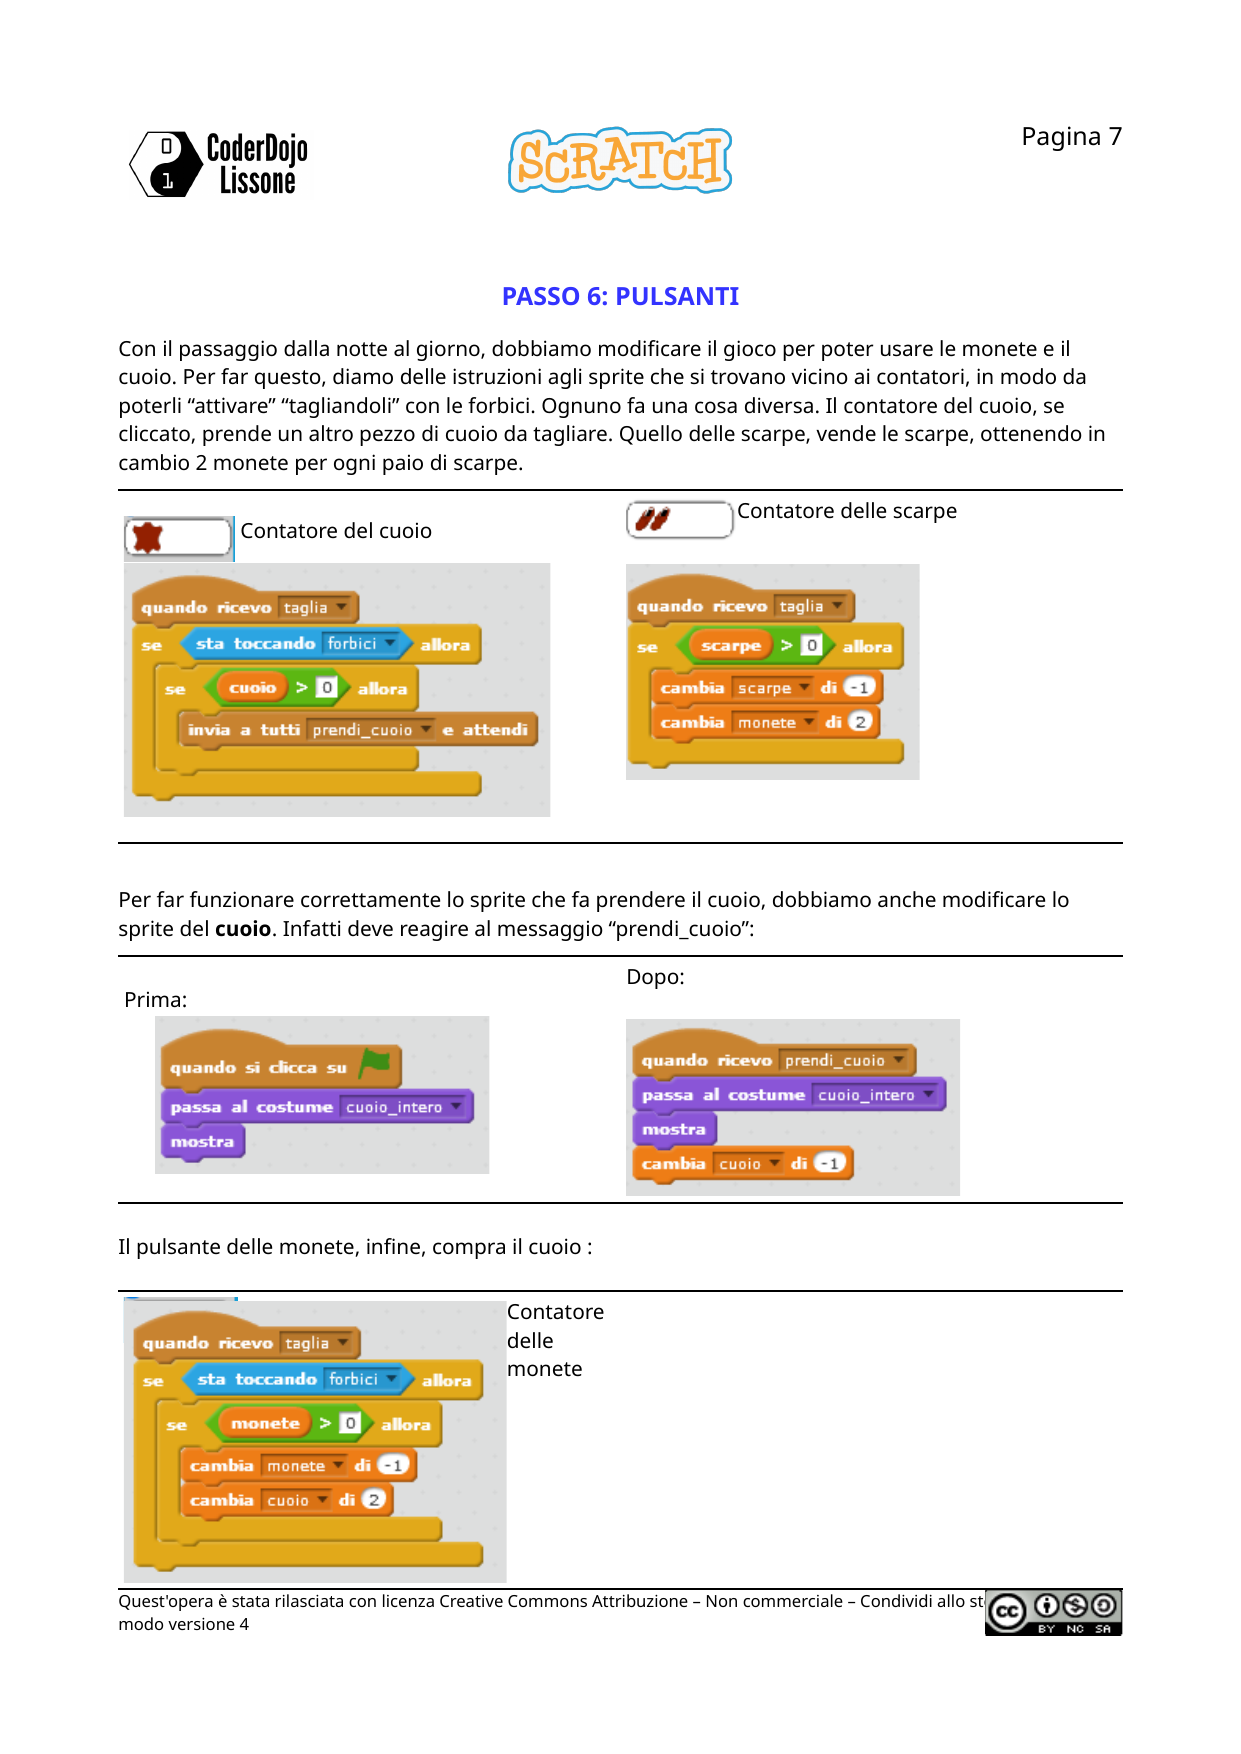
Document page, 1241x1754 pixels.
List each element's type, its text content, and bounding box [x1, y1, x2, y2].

table_header [118, 1292, 620, 1297]
text Con il passaggio dalla notte al giorno, dobbiamo modificare il gioco per poter usare le monete e il cuoio. Per far questo, diamo delle istruzioni agli sprite che si trovano vicino ai contatori, in modo da poterli “attivare” “tagliandoli” con le forbici. Ognuno fa una cosa diversa. Il contatore del cuoio, se cliccato, prende un altro pezzo di cuoio da tagliare. Quello delle scarpe, vende le scarpe, ottenendo in cambio 2 monete per ogni paio di scarpe. [118, 334, 1122, 476]
text Per far funzionare correttamente lo sprite che fa prendere il cuoio, dobbiamo anche modificare lo sprite del cuoio. Infatti deve reagire al messaggio “prendi_cuoio”: [118, 885, 1122, 942]
table_header Prima: [118, 957, 620, 1202]
picture [626, 496, 737, 545]
table_header Contatore del cuoio [118, 491, 620, 563]
text PASSO 6: PULSANTI [118, 279, 1122, 313]
table_header Contatore delle scarpe [620, 491, 1122, 842]
picture [626, 1019, 961, 1196]
table_header [620, 1292, 1122, 1588]
text Il pulsante delle monete, infine, compra il cuoio : [118, 1232, 1122, 1261]
table_header Dopo: [620, 957, 1122, 1202]
picture [123, 1297, 507, 1583]
picture [155, 1016, 490, 1174]
table_header [118, 564, 620, 842]
picture [128, 130, 314, 200]
picture [507, 126, 733, 195]
picture [626, 564, 920, 780]
table_header Contatore delle monete [118, 1298, 620, 1588]
picture [123, 516, 235, 562]
picture [985, 1590, 1123, 1636]
picture [123, 563, 551, 817]
